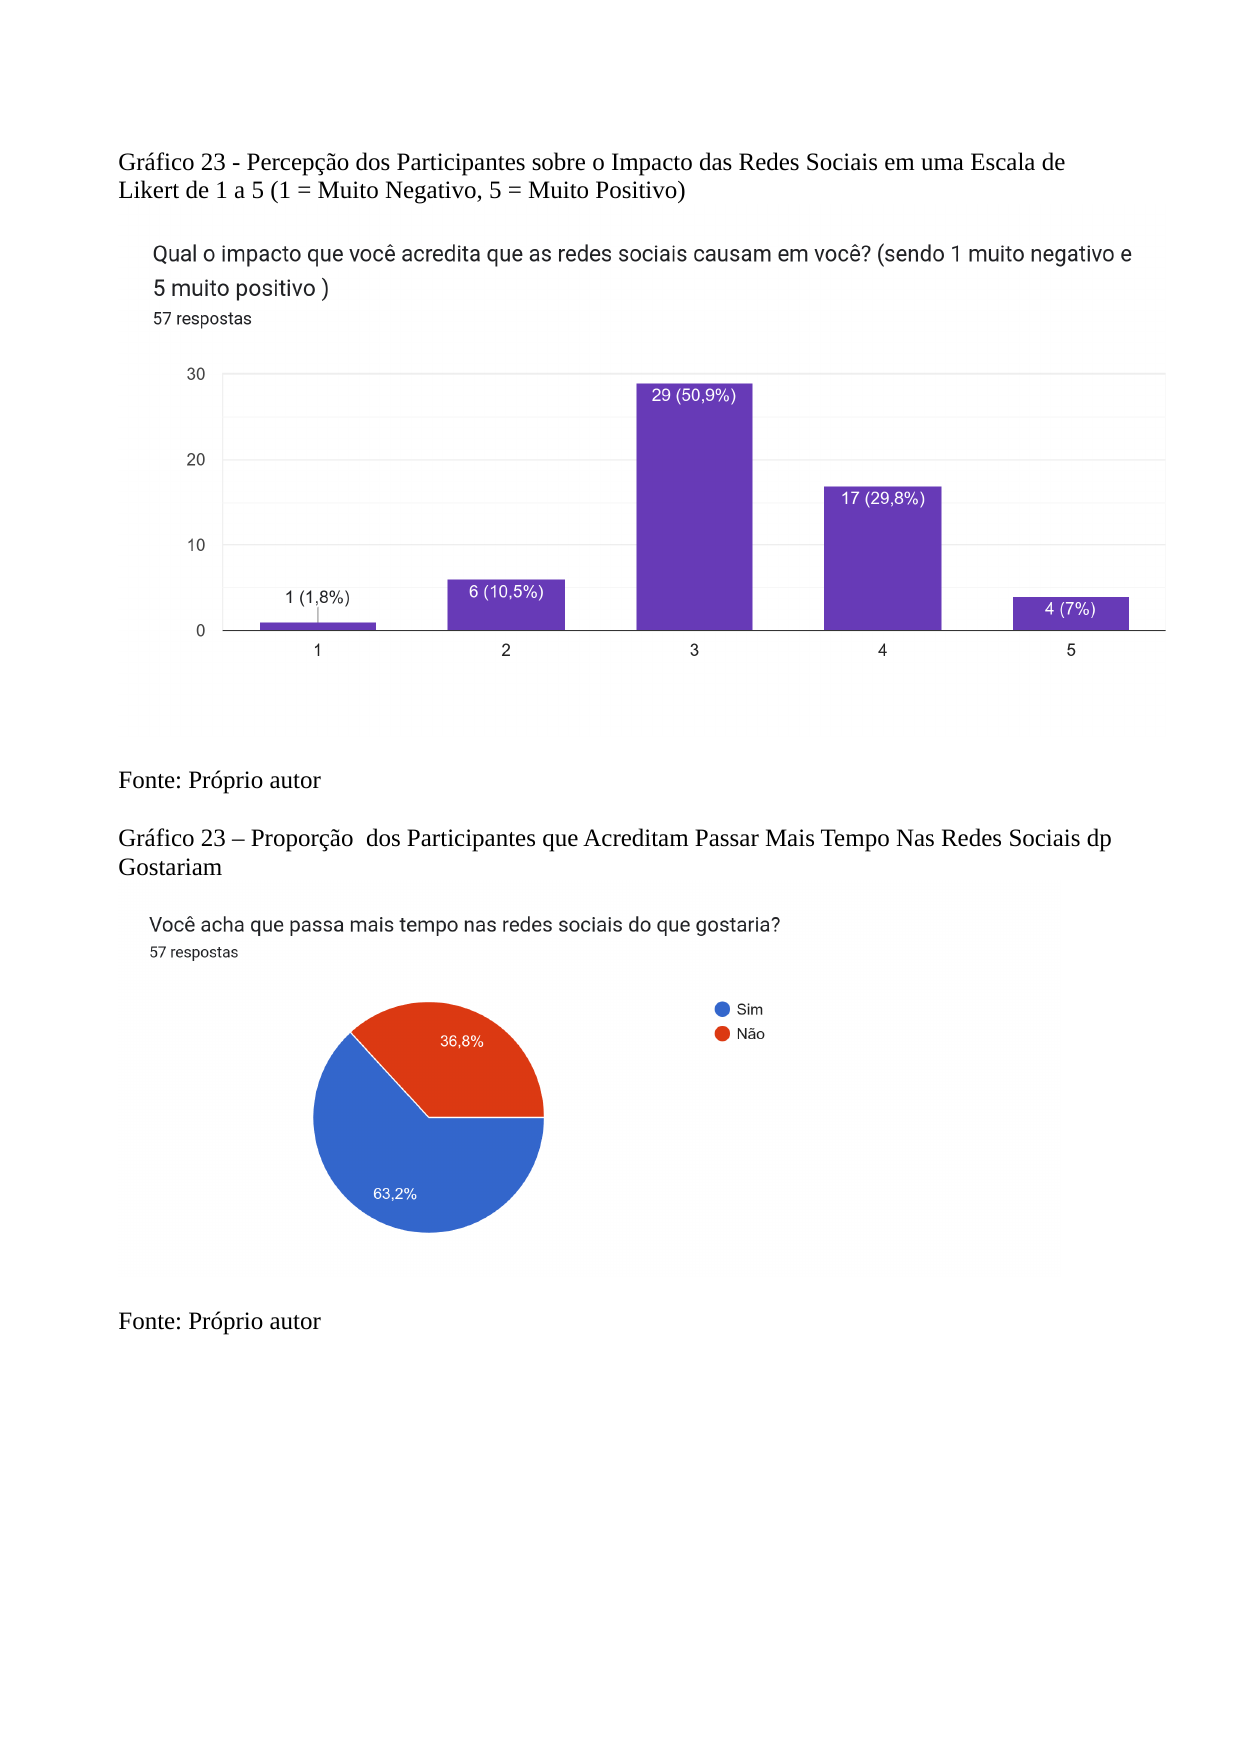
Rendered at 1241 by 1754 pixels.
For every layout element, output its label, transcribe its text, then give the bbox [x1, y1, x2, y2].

text Fonte: Próprio autor [118, 765, 1122, 794]
picture [118, 204, 1166, 737]
text Gráfico 23 – Proporção dos Participantes que Acreditam Passar Mais Tempo Nas Redes Sociais dp Gostariam [118, 823, 1122, 880]
text Gráfico 23 - Percepção dos Participantes sobre o Impacto das Redes Sociais em uma Escala de Likert de 1 a 5 (1 = Muito Negativo, 5 = Muito Positivo) [118, 147, 1122, 204]
picture [118, 880, 1061, 1277]
text Fonte: Próprio autor [118, 1306, 1122, 1334]
